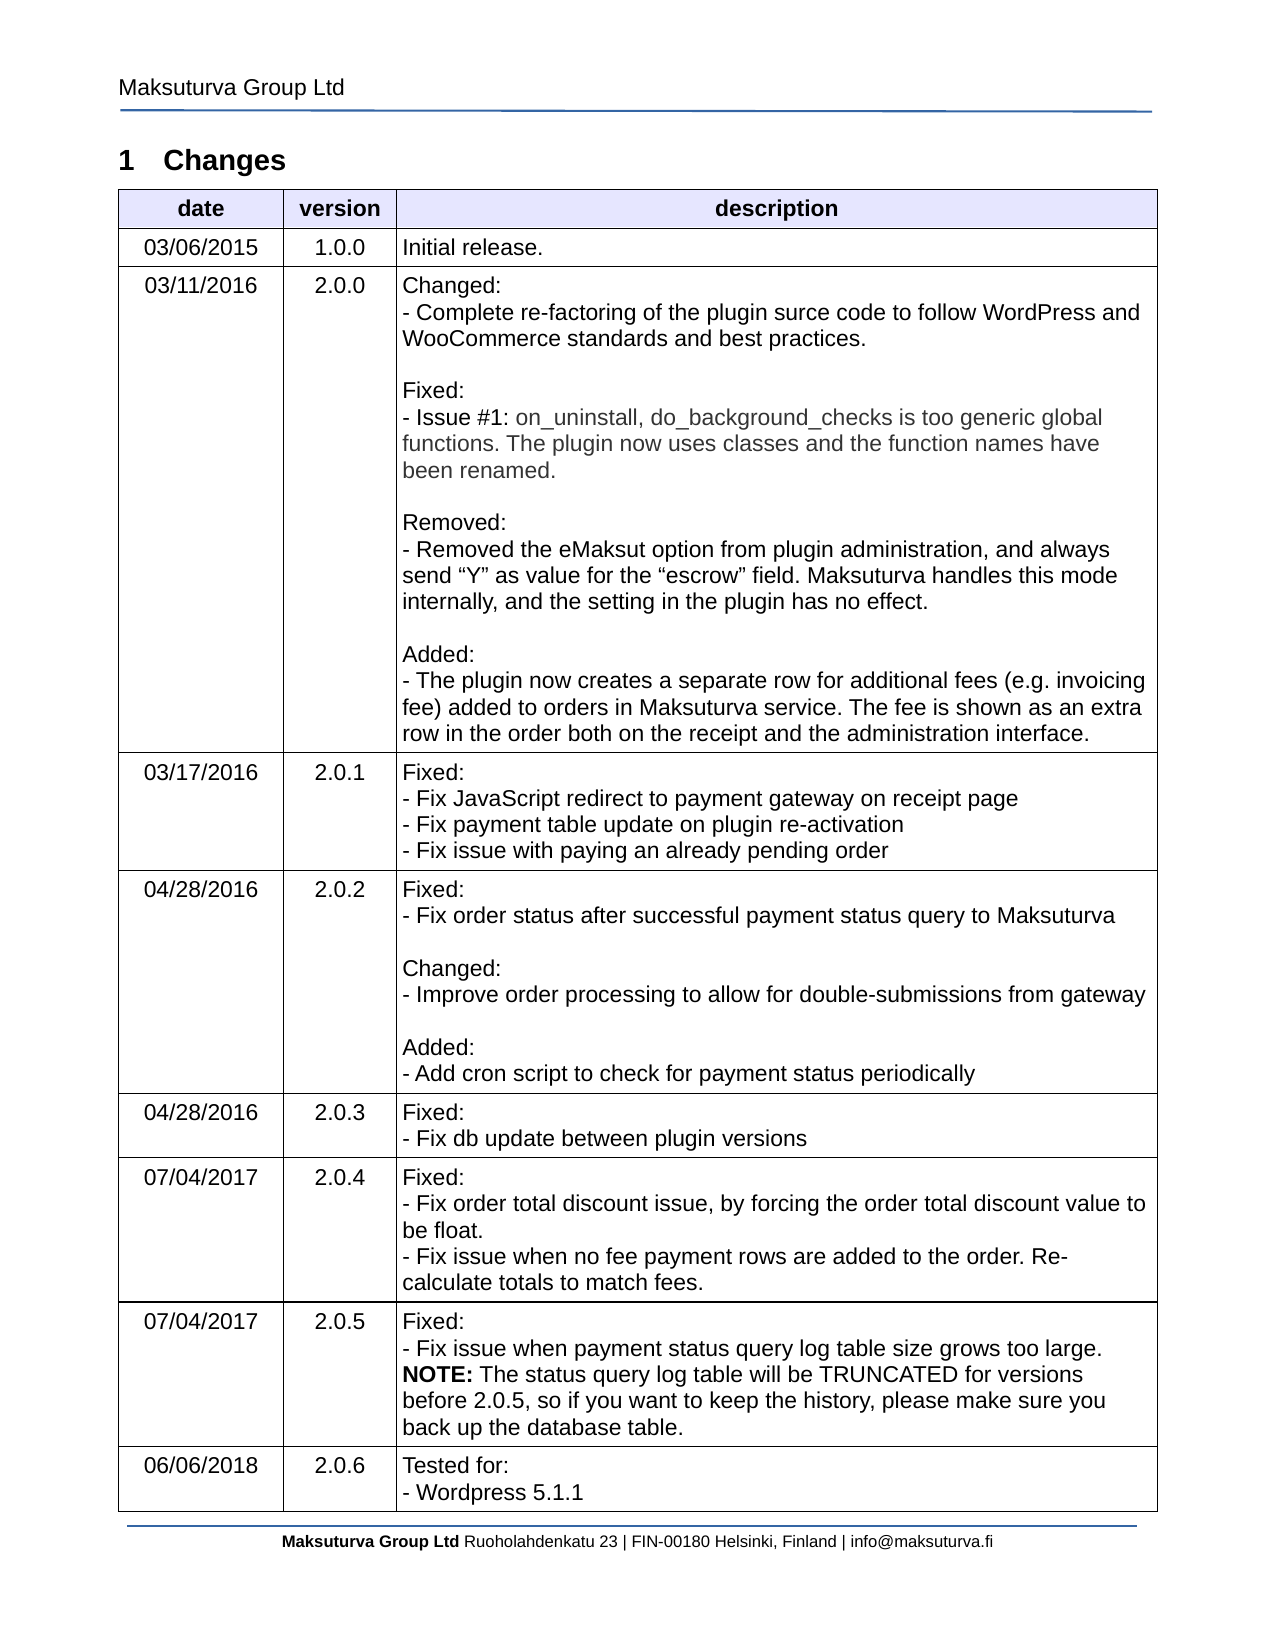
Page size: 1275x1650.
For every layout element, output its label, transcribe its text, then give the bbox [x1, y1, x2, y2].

table_cell Fixed: - Fix order total discount issue, by forcing the order total discount value to be float. - Fix issue when no fee payment rows are added to the order. Re-calculate totals to match fees. [397, 1158, 1157, 1301]
table_cell 04/28/2016 [119, 1094, 283, 1157]
table_cell 03/17/2016 [119, 753, 283, 869]
table_cell 2.0.3 [284, 1094, 396, 1157]
table_cell 2.0.5 [284, 1303, 396, 1446]
table_cell Tested for: - Wordpress 5.1.1 [397, 1447, 1157, 1511]
table_cell 03/06/2015 [119, 229, 283, 266]
table_header description [397, 190, 1157, 227]
table_cell Fixed: - Fix issue when payment status query log table size grows too large. NOTE: The status query log table will be TRUNCATED for versions before 2.0.5, so if you want to keep the history, please make sure you back up the database table. [397, 1303, 1157, 1446]
table_cell Initial release. [397, 229, 1157, 266]
table_cell 04/28/2016 [119, 871, 283, 1092]
table_header version [284, 190, 396, 227]
table_cell 07/04/2017 [119, 1158, 283, 1301]
table_cell 1.0.0 [284, 229, 396, 266]
table_cell 06/06/2018 [119, 1447, 283, 1511]
table_cell 2.0.0 [284, 267, 396, 752]
table_cell Fixed: - Fix db update between plugin versions [397, 1094, 1157, 1157]
subtitle Changes [118, 143, 1157, 177]
table_cell 2.0.4 [284, 1158, 396, 1301]
table_cell 03/11/2016 [119, 267, 283, 752]
table_cell Changed: - Complete re-factoring of the plugin surce code to follow WordPress and WooCommerce standards and best practices. Fixed: - Issue #1: on_uninstall, do_background_checks is too generic global functions. The plugin now uses classes and the function names have been renamed. Removed: - Removed the eMaksut option from plugin administration, and always send “Y” as value for the “escrow” field. Maksuturva handles this mode internally, and the setting in the plugin has no effect. Added: - The plugin now creates a separate row for additional fees (e.g. invoicing fee) added to orders in Maksuturva service. The fee is shown as an extra row in the order both on the receipt and the administration interface. [397, 267, 1157, 752]
table_cell 07/04/2017 [119, 1303, 283, 1446]
table_header date [119, 190, 283, 227]
table_cell 2.0.2 [284, 871, 396, 1092]
table_cell 2.0.1 [284, 753, 396, 869]
table_cell Fixed: - Fix JavaScript redirect to payment gateway on receipt page - Fix payment table update on plugin re-activation - Fix issue with paying an already pending order [397, 753, 1157, 869]
table_cell 2.0.6 [284, 1447, 396, 1511]
table_cell Fixed: - Fix order status after successful payment status query to Maksuturva Changed: - Improve order processing to allow for double-submissions from gateway Added: - Add cron script to check for payment status periodically [397, 871, 1157, 1092]
